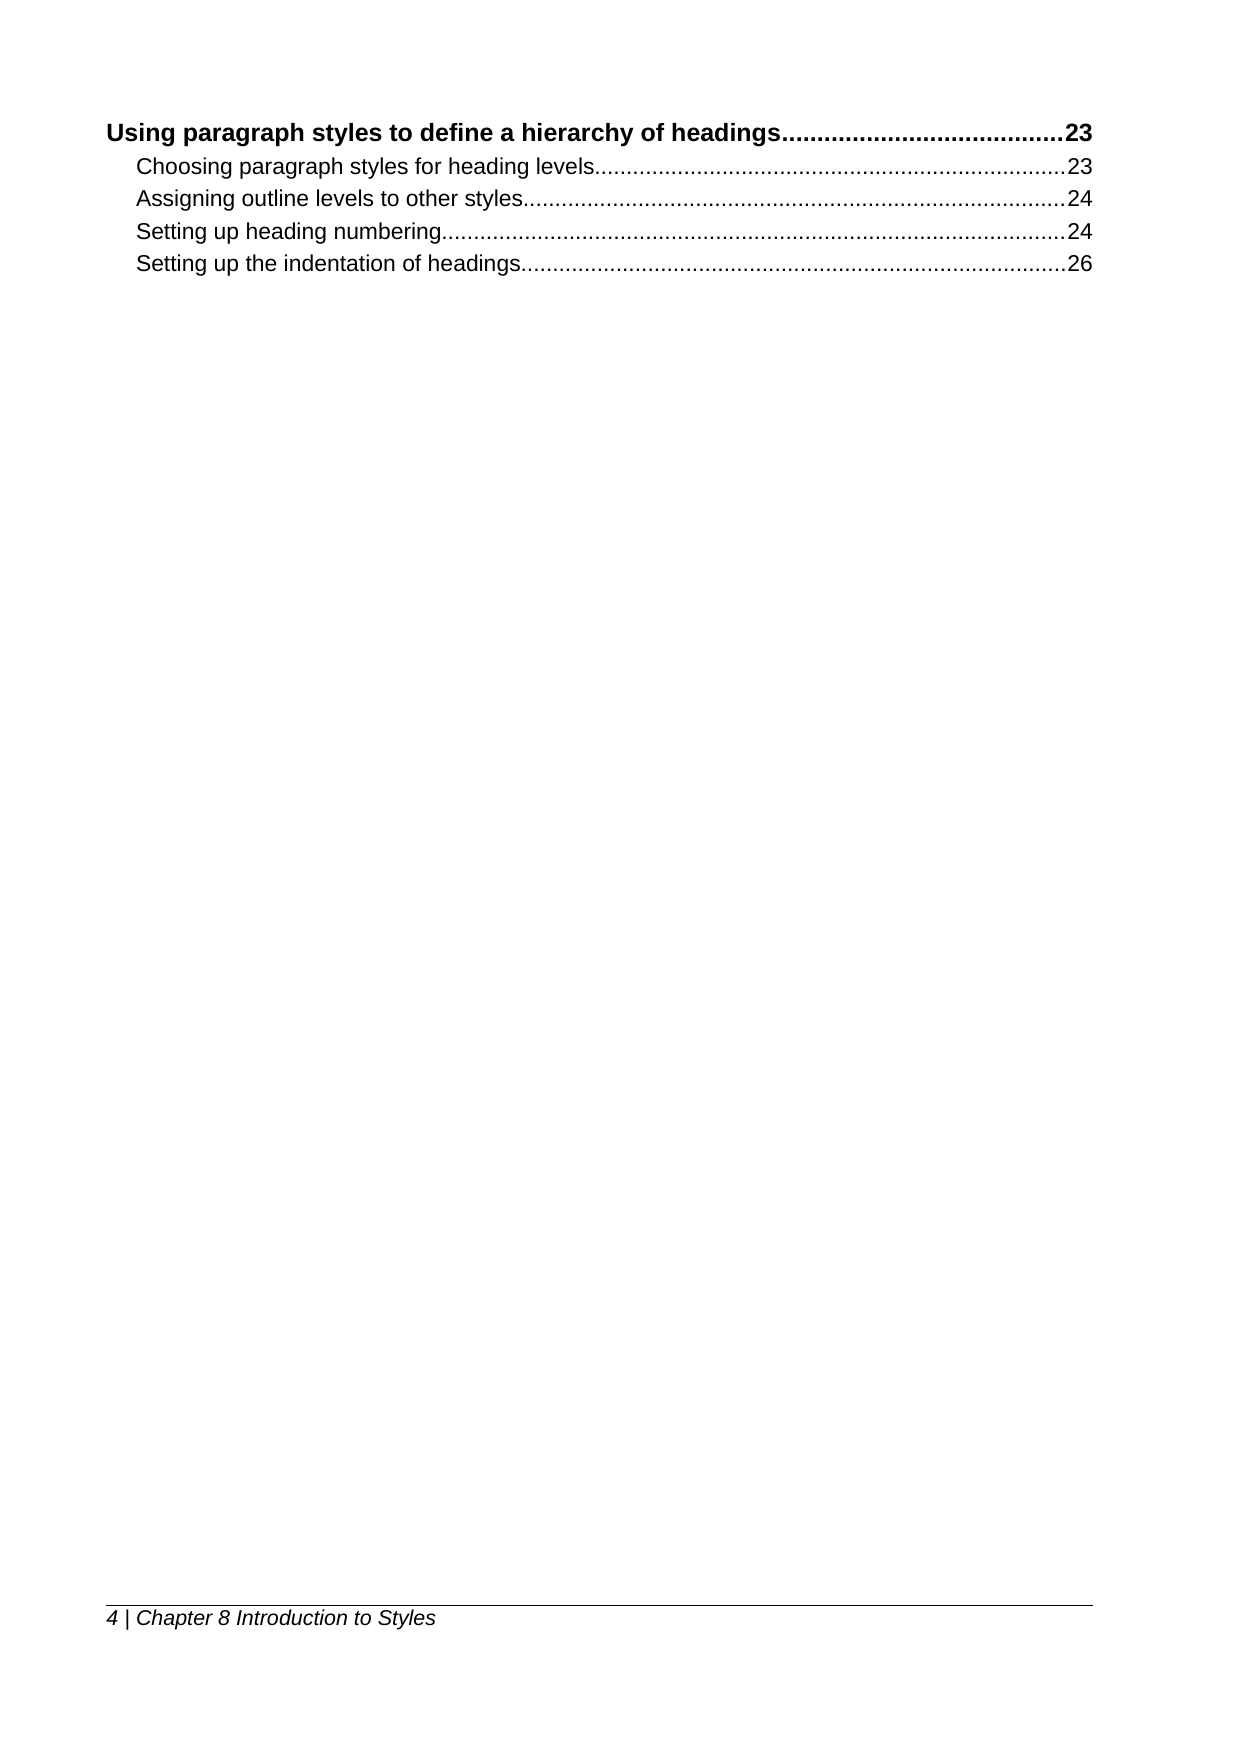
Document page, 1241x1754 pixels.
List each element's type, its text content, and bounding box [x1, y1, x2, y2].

text Setting up heading numbering 24 [136, 218, 1093, 244]
text Using paragraph styles to define a hierarchy of headings 23 [106, 118, 1093, 147]
text Setting up the indentation of headings 26 [136, 250, 1093, 276]
text Assigning outline levels to other styles 24 [136, 185, 1093, 212]
text Choosing paragraph styles for heading levels 23 [136, 153, 1093, 179]
